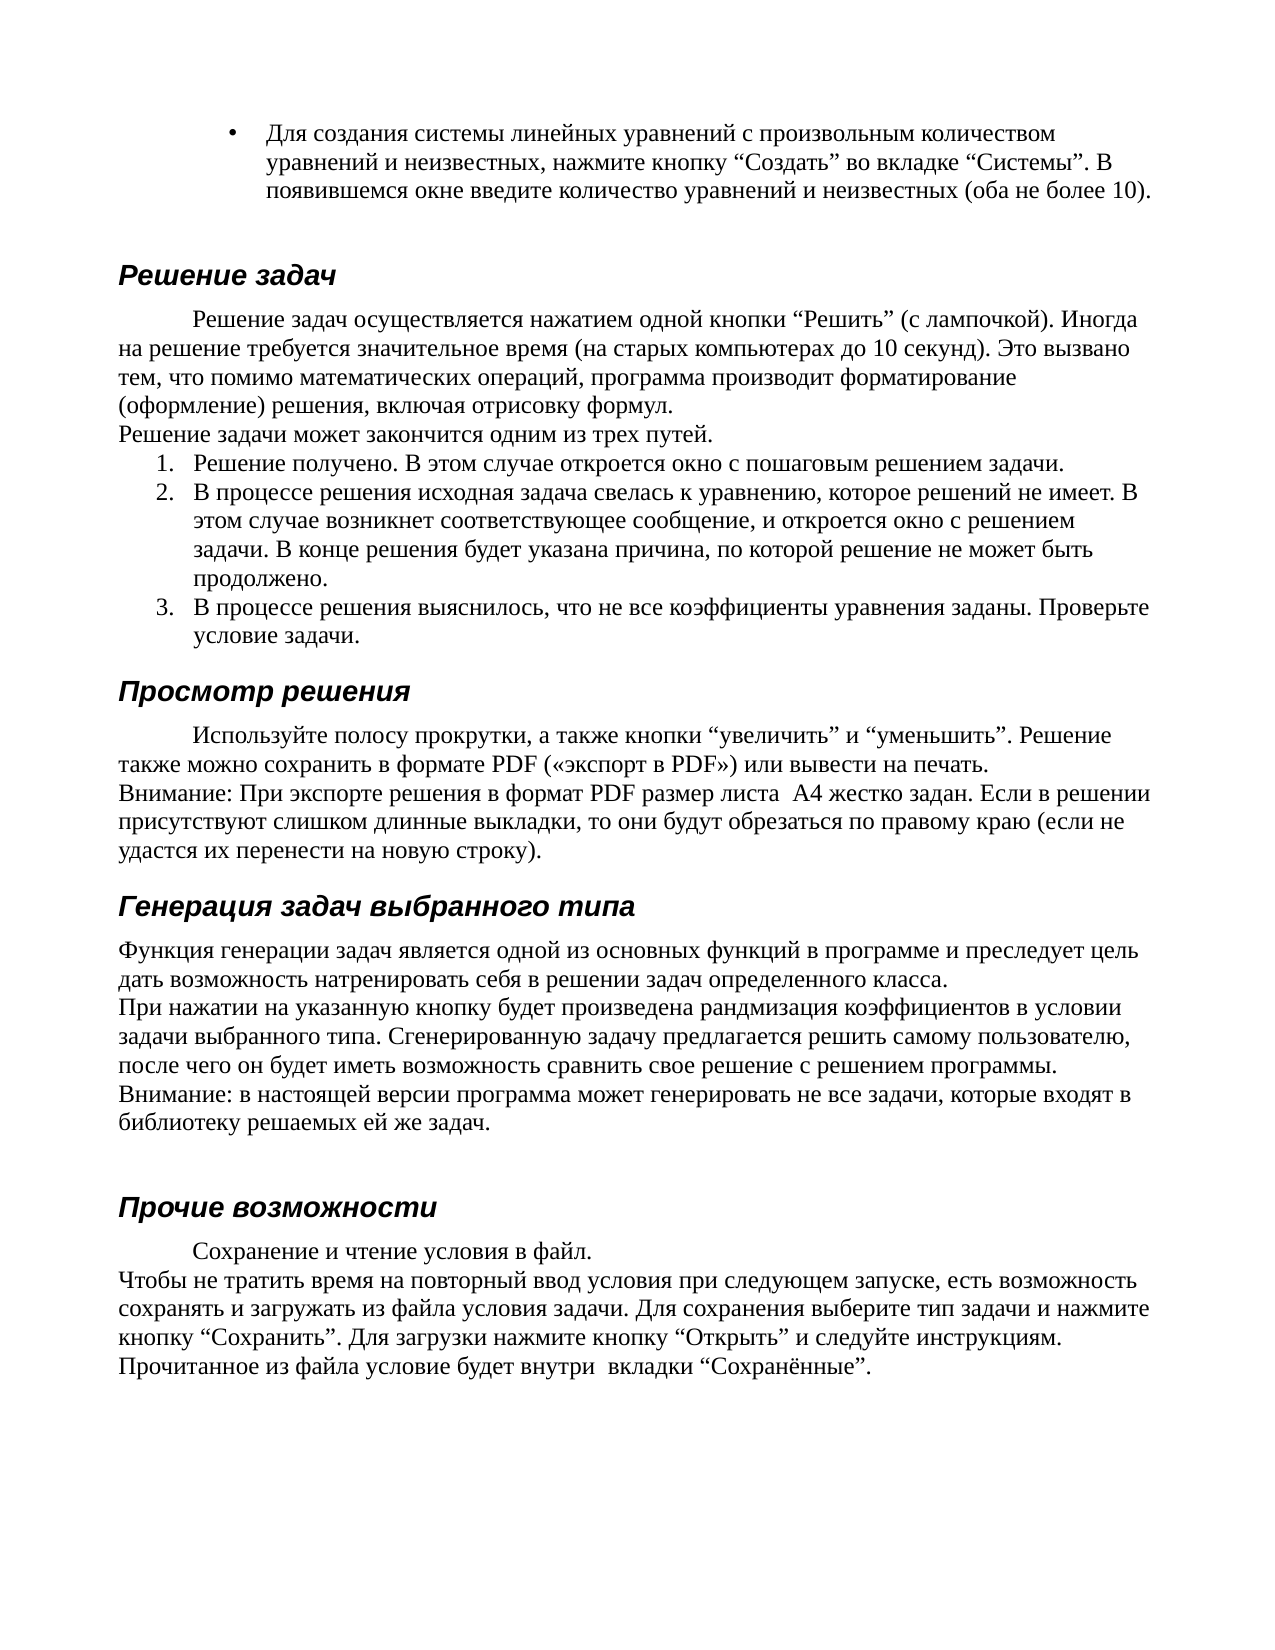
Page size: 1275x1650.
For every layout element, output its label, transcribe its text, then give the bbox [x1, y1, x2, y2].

text Внимание: При экспорте решения в формат PDF размер листа A4 жестко задан. Если в решении присутствуют слишком длинные выкладки, то они будут обрезаться по правому краю (если не удастся их перенести на новую строку). [118, 778, 1157, 864]
text Решение задачи может закончится одним из трех путей. [118, 419, 1157, 448]
text Функция генерации задач является одной из основных функций в программе и преследует цель дать возможность натренировать себя в решении задач определенного класса. [118, 935, 1157, 992]
list В процессе решения выяснилось, что не все коэффициенты уравнения заданы. Проверьте условие задачи. [156, 592, 1157, 649]
text Решение задач осуществляется нажатием одной кнопки “Решить” (с лампочкой). Иногда на решение требуется значительное время (на старых компьютерах до 10 секунд). Это вызвано тем, что помимо математических операций, программа производит форматирование (оформление) решения, включая отрисовку формул. [118, 304, 1157, 419]
subtitle Прочие возможности [118, 1190, 1157, 1223]
text Сохранение и чтение условия в файл. [118, 1236, 1157, 1265]
list Решение получено. В этом случае откроется окно с пошаговым решением задачи. [156, 448, 1157, 477]
subtitle Решение задач [118, 258, 1157, 292]
subtitle Просмотр решения [118, 674, 1157, 708]
list Для создания системы линейных уравнений с произвольным количеством уравнений и неизвестных, нажмите кнопку “Создать” во вкладке “Системы”. В появившемся окне введите количество уравнений и неизвестных (оба не более 10). [228, 118, 1157, 204]
subtitle Генерация задач выбранного типа [118, 889, 1157, 922]
text Используйте полосу прокрутки, а также кнопки “увеличить” и “уменьшить”. Решение также можно сохранить в формате PDF («экспорт в PDF») или вывести на печать. [118, 720, 1157, 778]
list В процессе решения исходная задача свелась к уравнению, которое решений не имеет. В этом случае возникнет соответствующее сообщение, и откроется окно с решением задачи. В конце решения будет указана причина, по которой решение не может быть продолжено. [156, 477, 1157, 592]
text Внимание: в настоящей версии программа может генерировать не все задачи, которые входят в библиотеку решаемых ей же задач. [118, 1079, 1157, 1136]
text При нажатии на указанную кнопку будет произведена рандмизация коэффициентов в условии задачи выбранного типа. Сгенерированную задачу предлагается решить самому пользователю, после чего он будет иметь возможность сравнить свое решение с решением программы. [118, 992, 1157, 1079]
text Чтобы не тратить время на повторный ввод условия при следующем запуске, есть возможность сохранять и загружать из файла условия задачи. Для сохранения выберите тип задачи и нажмите кнопку “Сохранить”. Для загрузки нажмите кнопку “Открыть” и следуйте инструкциям. Прочитанное из файла условие будет внутри вкладки “Сохранённые”. [118, 1265, 1157, 1380]
